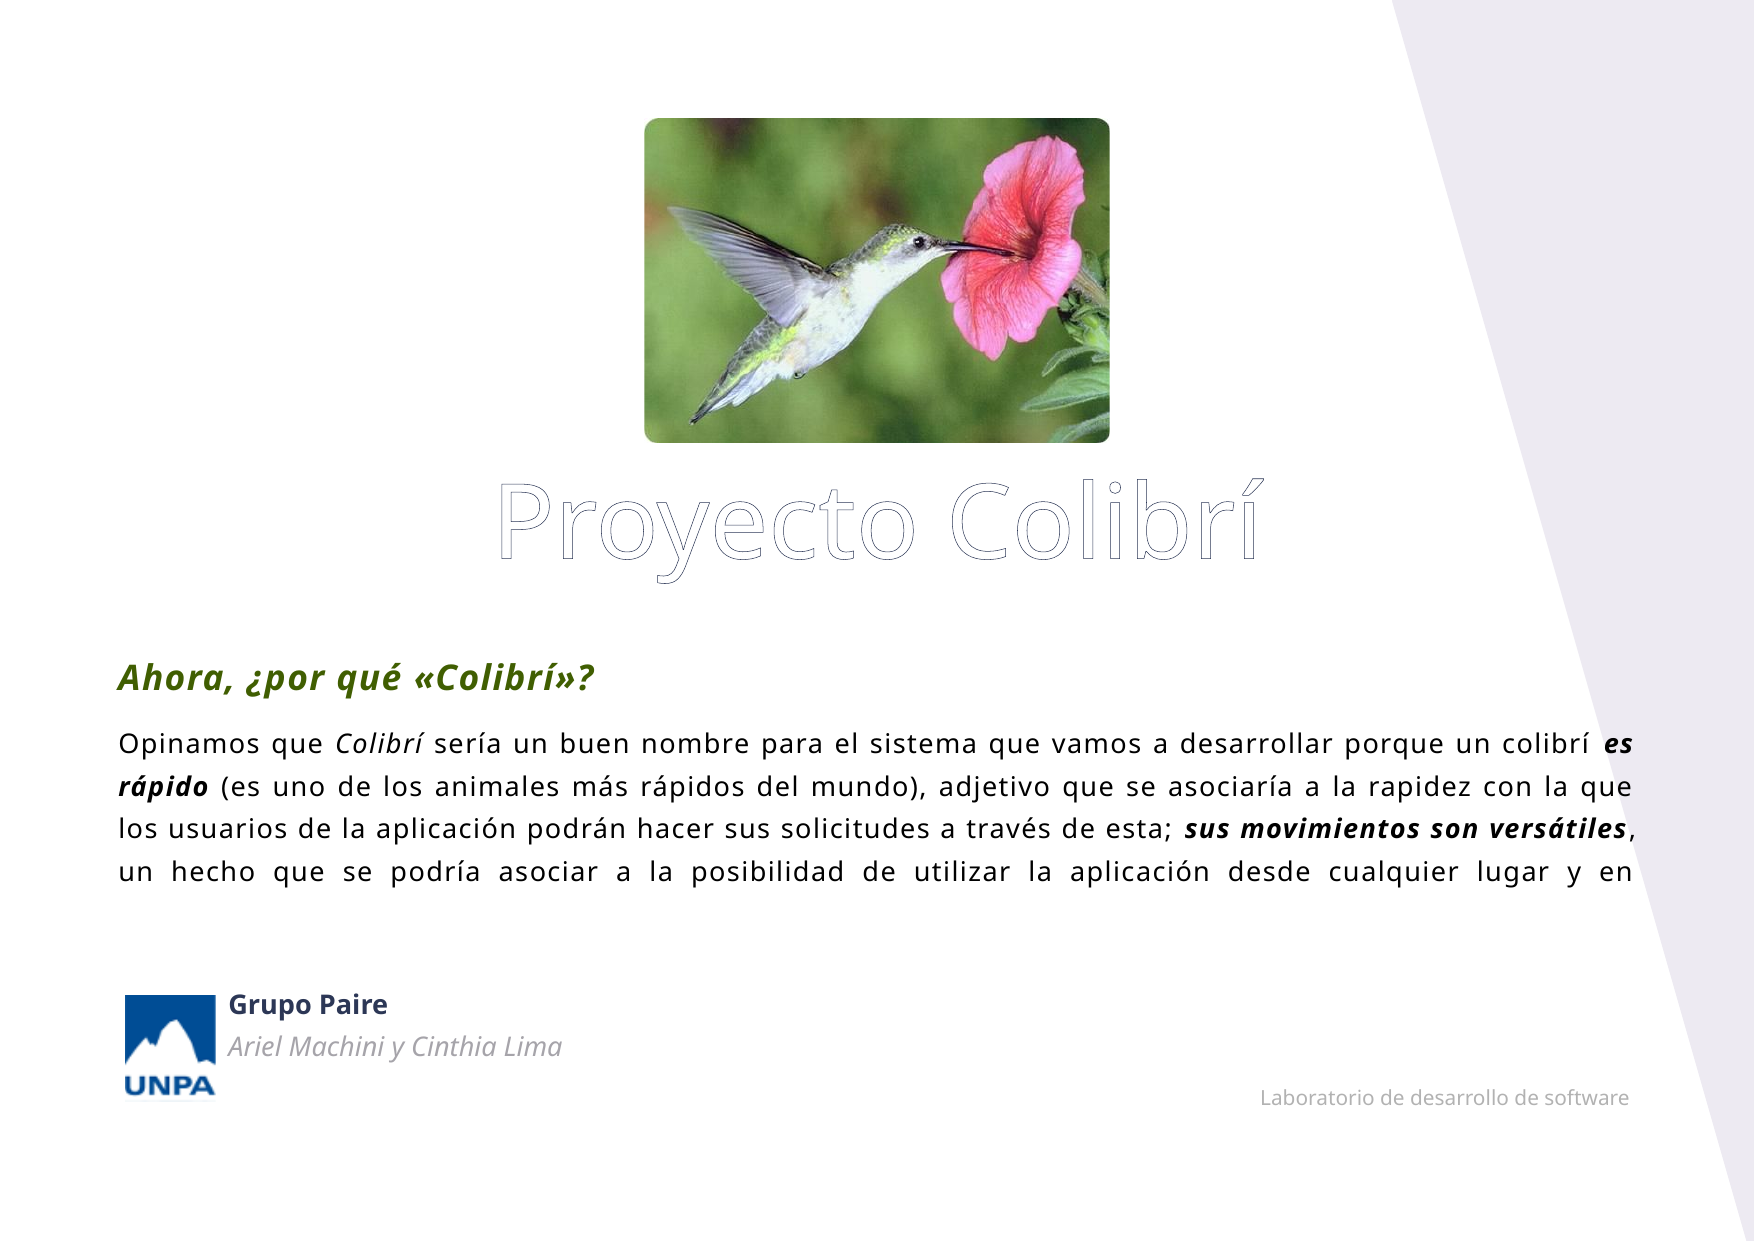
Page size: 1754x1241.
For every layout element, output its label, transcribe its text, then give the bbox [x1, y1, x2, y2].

picture [644, 118, 1110, 443]
picture [125, 995, 216, 1102]
text Opinamos que Colibrí sería un buen nombre para el sistema que vamos a desarrollar porque un colibrí es rápido (es uno de los animales más rápidos del mundo), adjetivo que se asociaría a la rapidez con la que los usuarios de la aplicación podrán hacer sus solicitudes a través de esta; sus movimientos son versátiles, un hecho que se podría asociar a la posibilidad de utilizar la aplicación desde cualquier lugar y en [118, 725, 1636, 889]
text Ahora, ¿por qué «Colibrí»? [118, 653, 1591, 701]
text Proyecto Colibrí [118, 447, 1559, 589]
